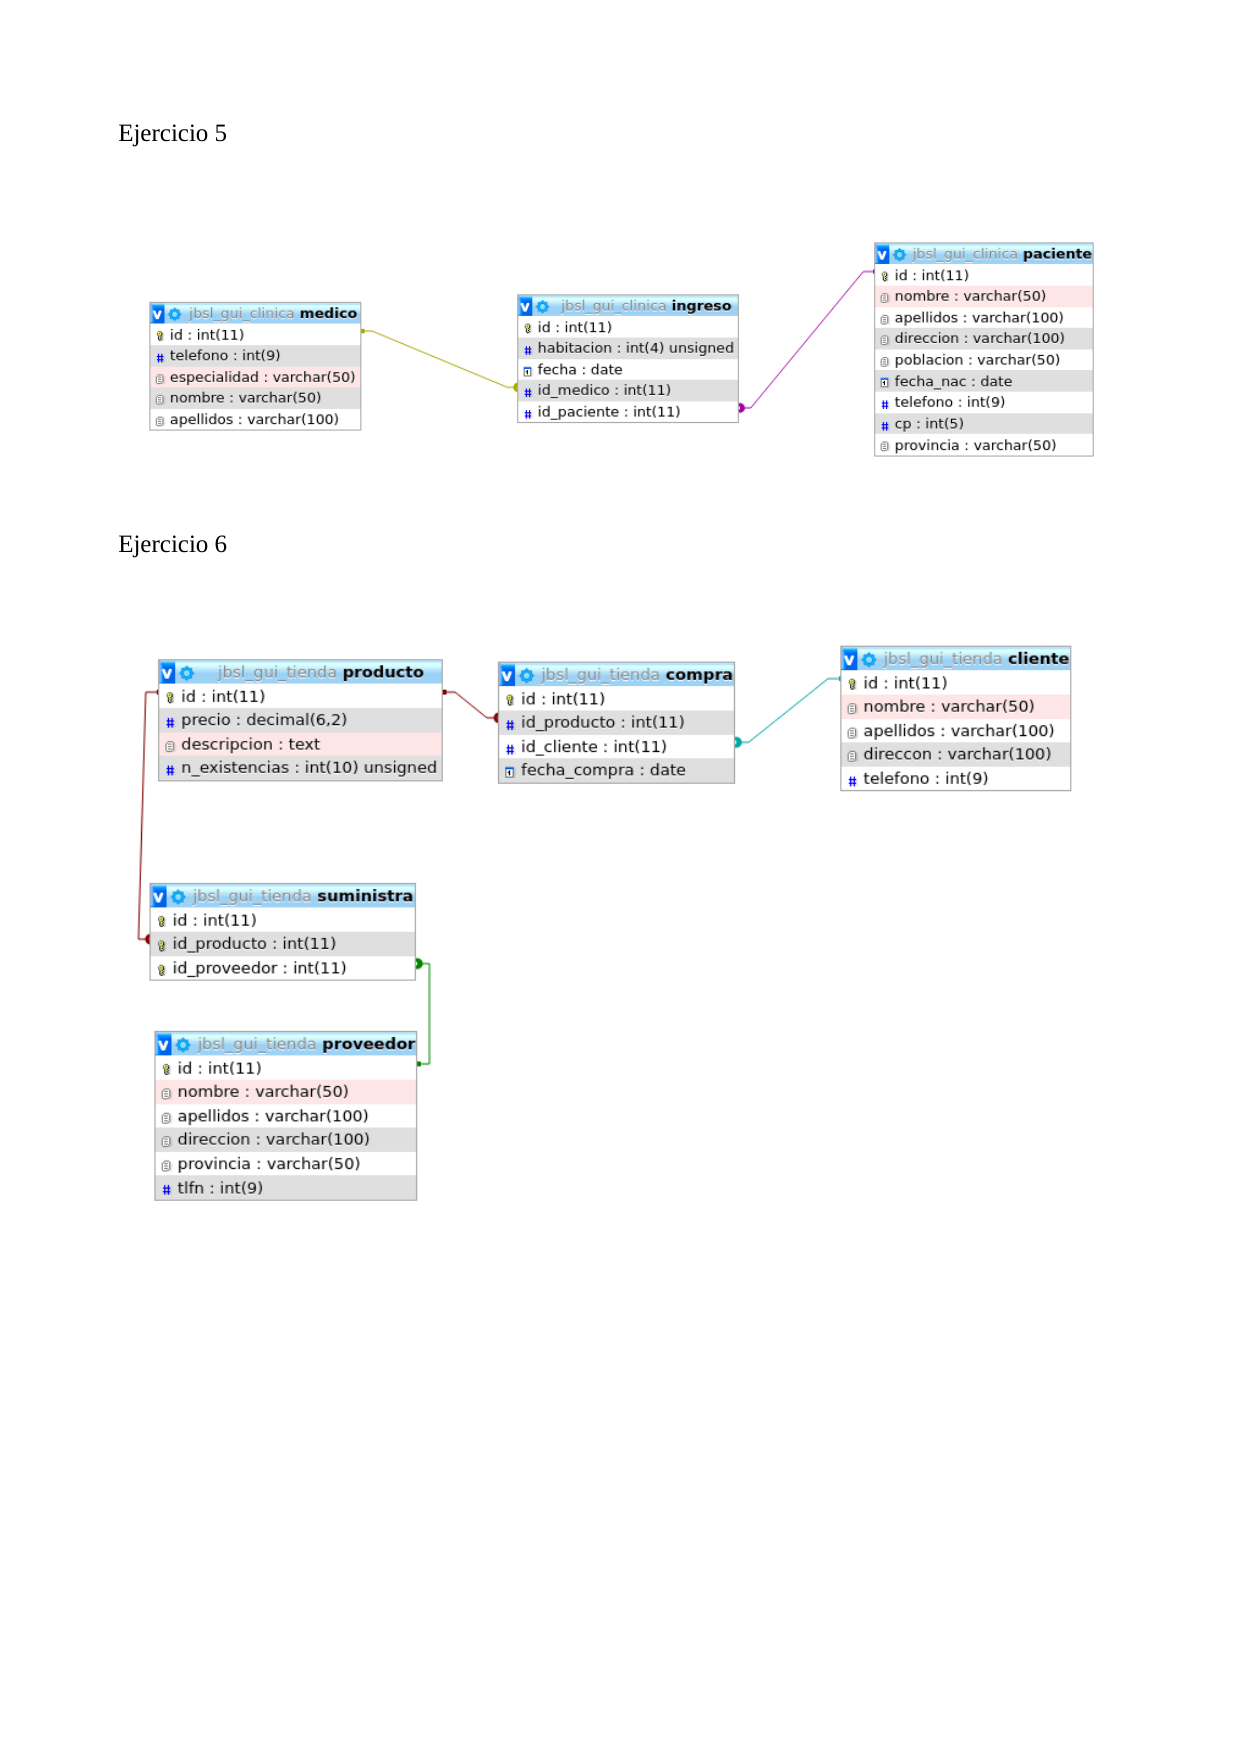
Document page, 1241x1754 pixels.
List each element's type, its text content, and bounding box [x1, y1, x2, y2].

picture [118, 211, 1123, 501]
picture [86, 614, 1091, 1212]
text Ejercicio 6 [118, 529, 1122, 558]
text Ejercicio 5 [118, 118, 1122, 147]
